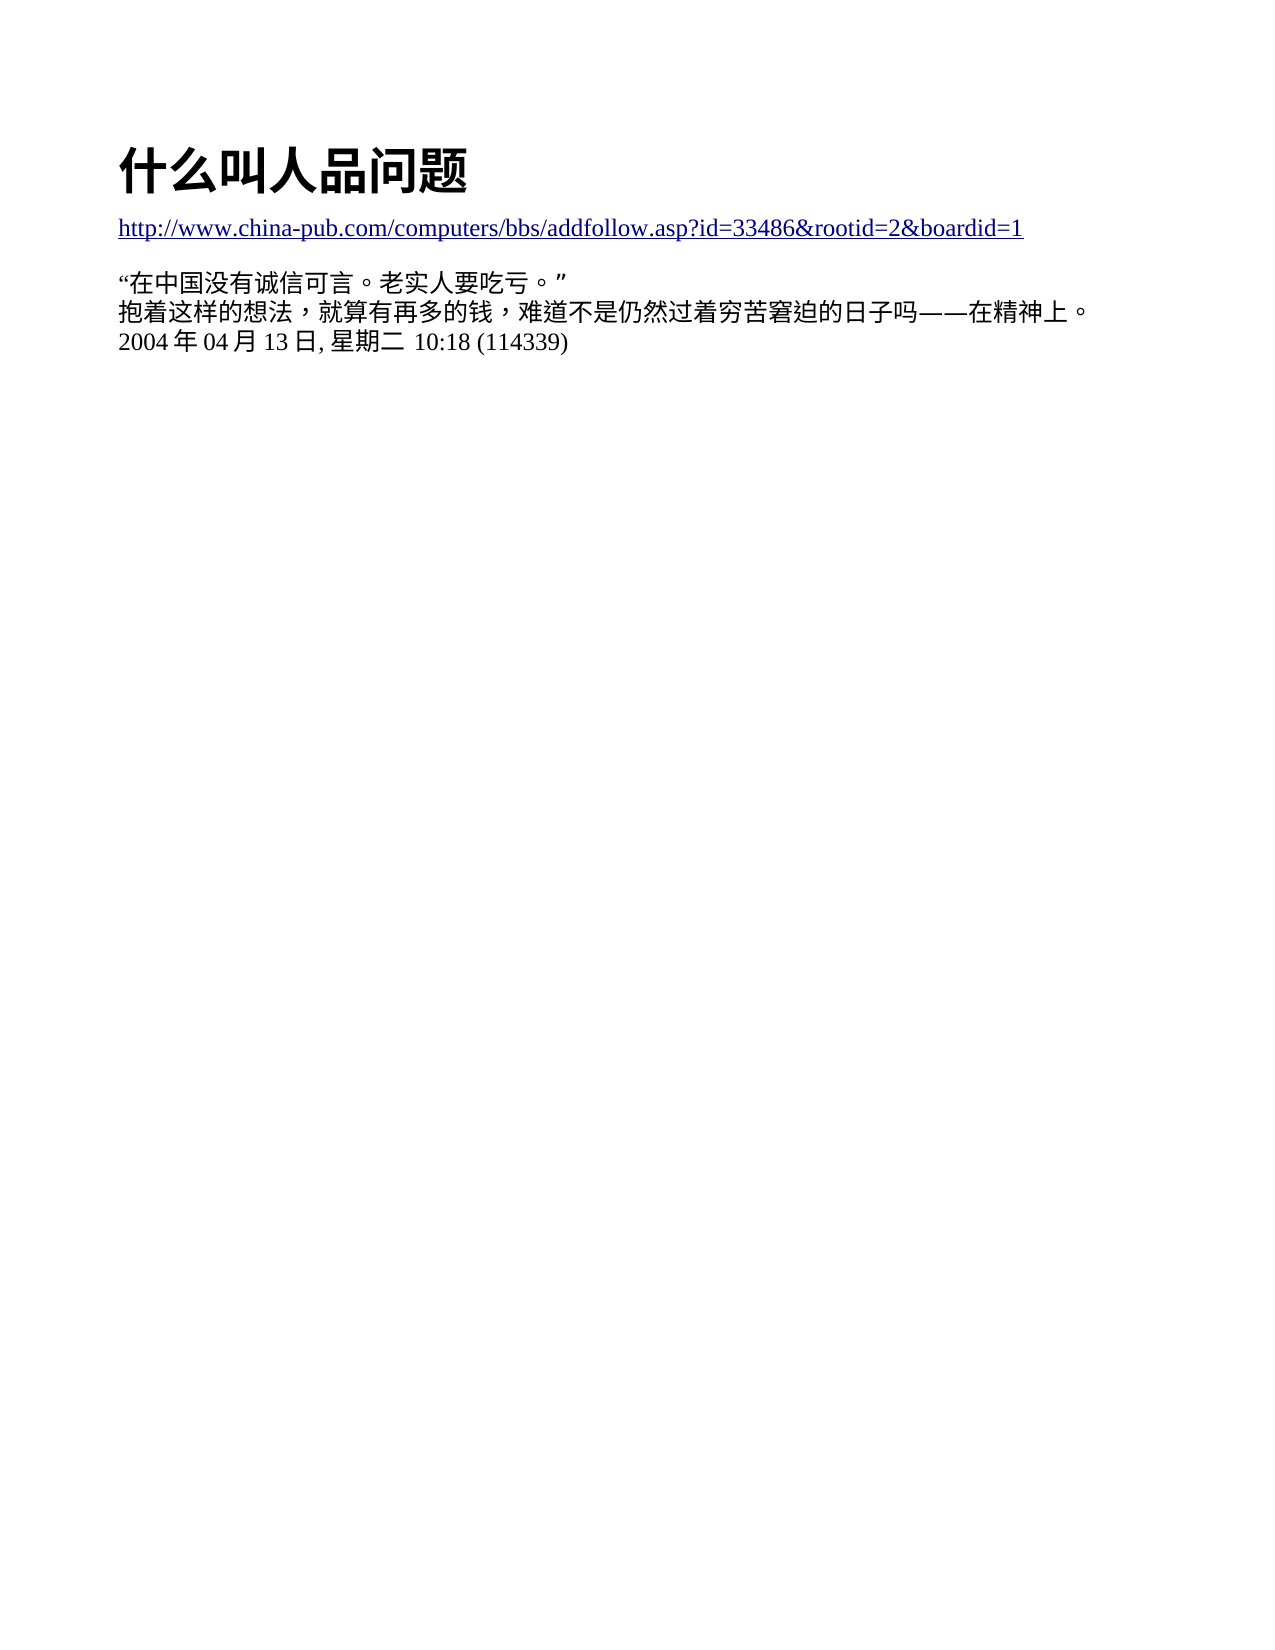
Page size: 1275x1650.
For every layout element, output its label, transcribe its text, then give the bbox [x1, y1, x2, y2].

text “在中国没有诚信可言。老实人要吃亏。” [118, 269, 1157, 298]
text 抱着这样的想法，就算有再多的钱，难道不是仍然过着穷苦窘迫的日子吗——在精神上。 [118, 298, 1157, 328]
text http://www.china-pub.com/computers/bbs/addfollow.asp?id=33486&rootid=2&boardid=1 [118, 214, 1157, 242]
subtitle 什么叫人品问题 [118, 143, 1157, 201]
text 2004年04月13日, 星期二 10:18 (114339) [118, 328, 1157, 357]
